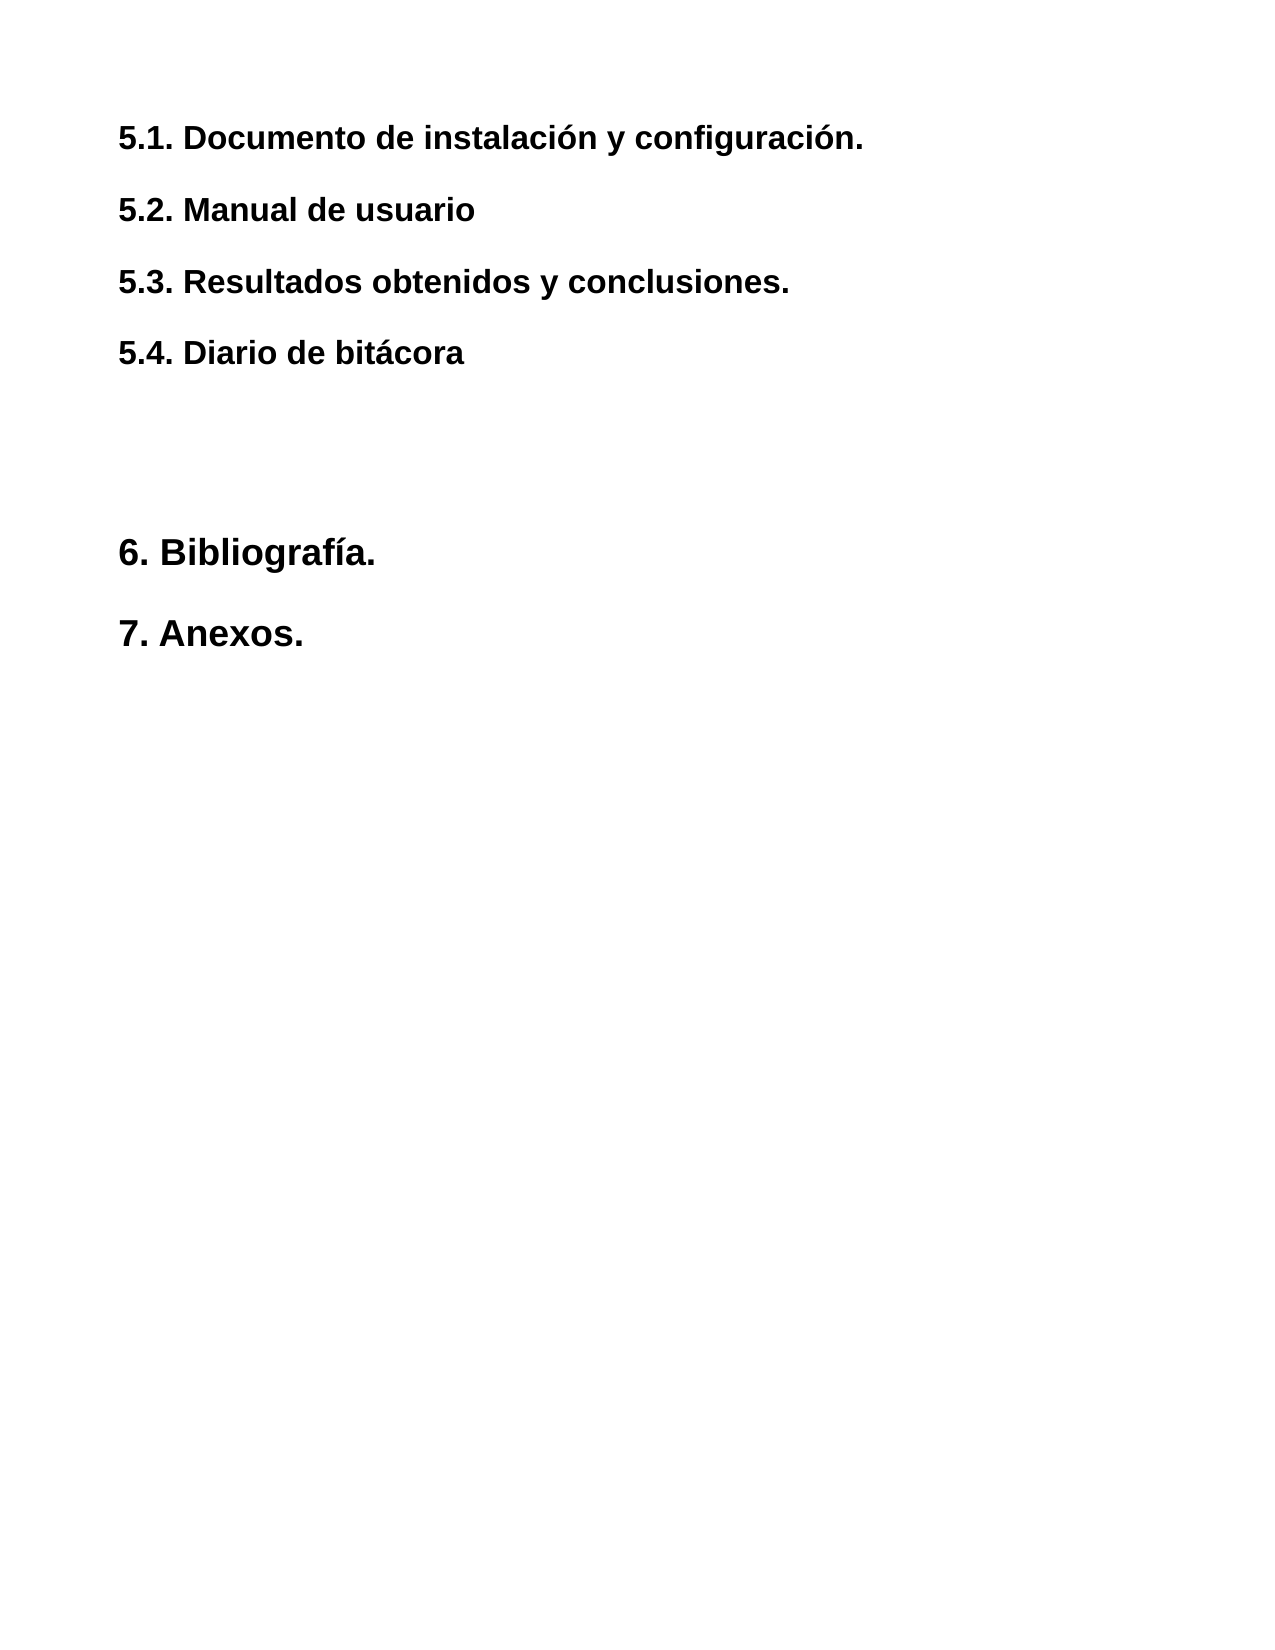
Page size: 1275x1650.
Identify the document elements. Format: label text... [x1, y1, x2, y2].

subtitle 7. Anexos. [118, 611, 1157, 654]
subtitle 5.1. Documento de instalación y configuración. [118, 118, 1157, 157]
subtitle 6. Bibliografía. [118, 531, 1157, 574]
subtitle 5.3. Resultados obtenidos y conclusiones. [118, 262, 1157, 300]
subtitle 5.2. Manual de usuario [118, 190, 1157, 228]
subtitle 5.4. Diario de bitácora [118, 333, 1157, 372]
